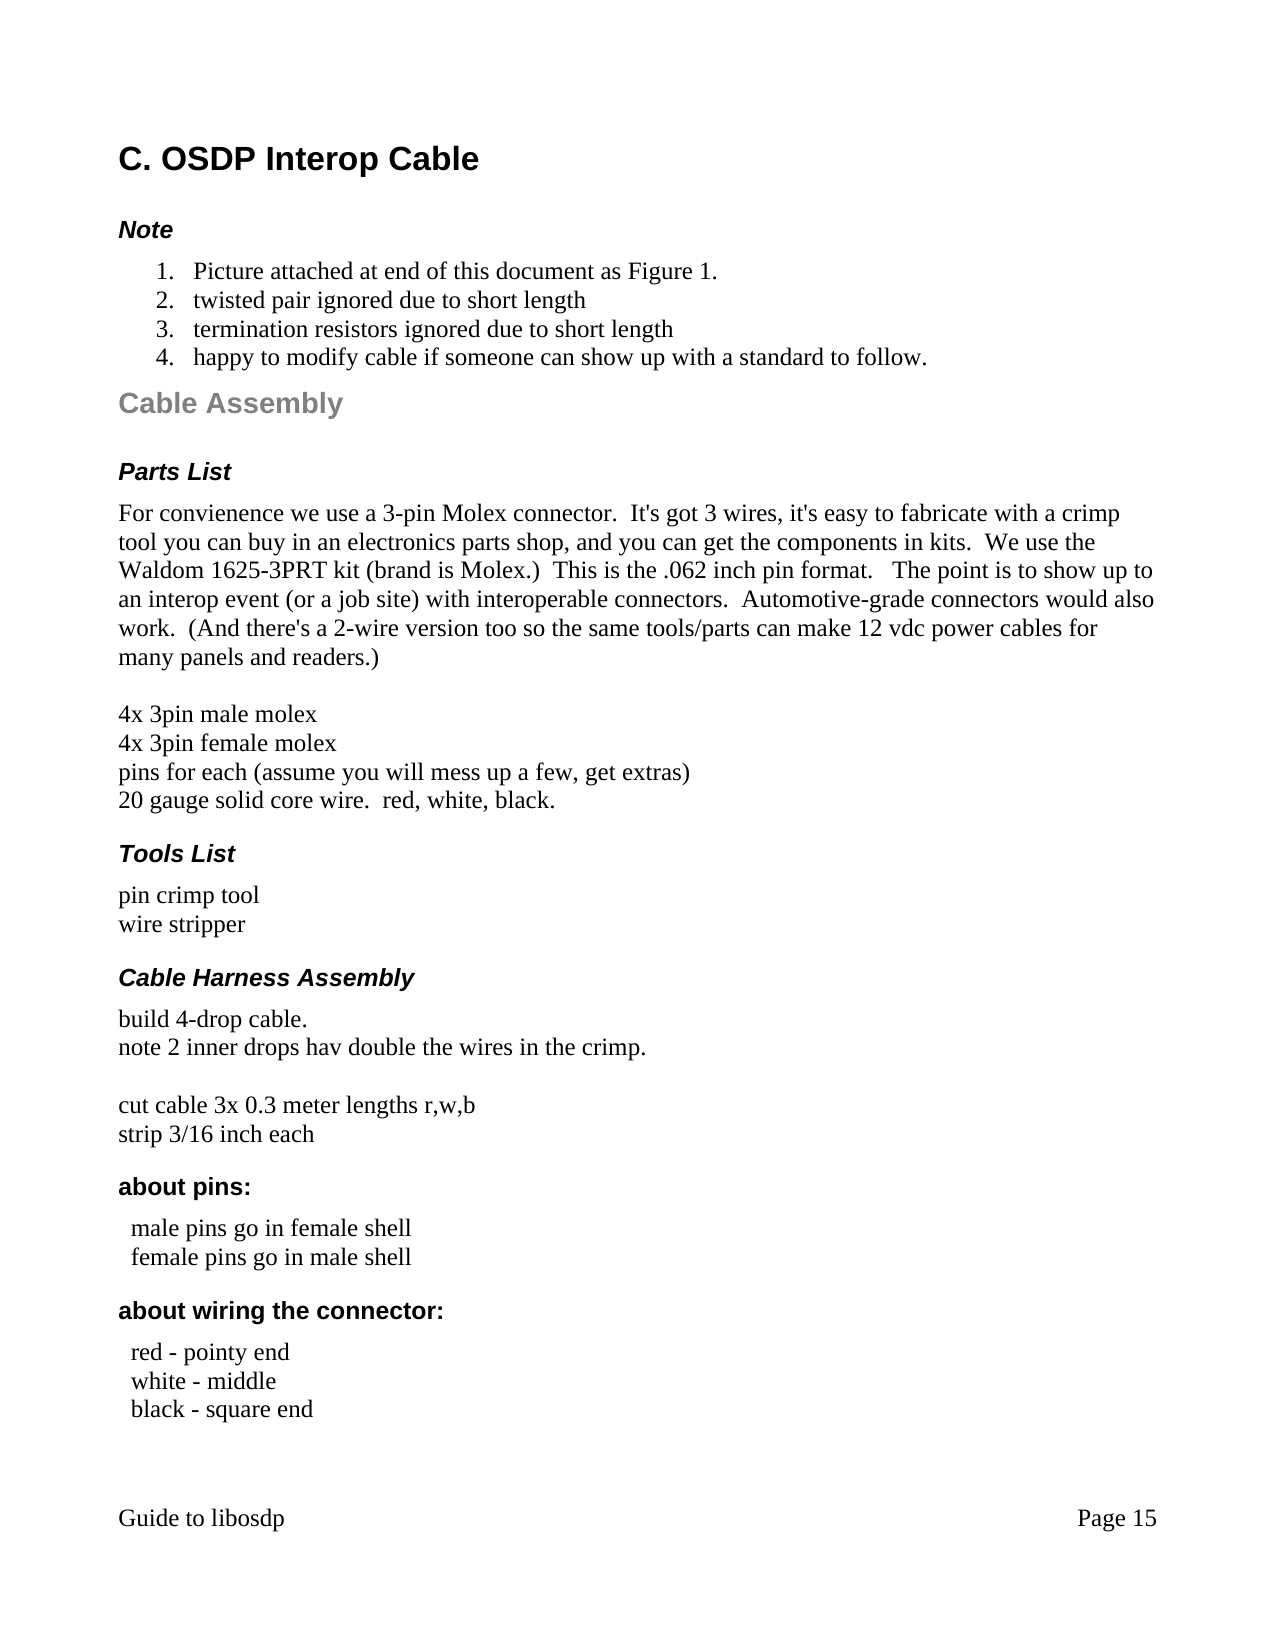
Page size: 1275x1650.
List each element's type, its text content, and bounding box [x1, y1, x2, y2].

text male pins go in female shell [118, 1213, 1157, 1242]
text build 4-drop cable. [118, 1004, 1157, 1032]
text female pins go in male shell [118, 1242, 1157, 1271]
text black - square end [118, 1394, 1157, 1423]
text cut cable 3x 0.3 meter lengths r,w,b [118, 1090, 1157, 1119]
list Picture attached at end of this document as Figure 1. [156, 256, 1157, 285]
subtitle Parts List [118, 457, 1157, 485]
text wire stripper [118, 909, 1157, 938]
text note 2 inner drops hav double the wires in the crimp. [118, 1032, 1157, 1061]
text 20 gauge solid core wire. red, white, black. [118, 785, 1157, 814]
list termination resistors ignored due to short length [156, 314, 1157, 342]
subtitle about wiring the connector: [118, 1296, 1157, 1324]
text For convienence we use a 3-pin Molex connector. It's got 3 wires, it's easy to fabricate with a crimp tool you can buy in an electronics parts shop, and you can get the components in kits. We use the Waldom 1625-3PRT kit (brand is Molex.) This is the .062 inch pin format. The point is to show up to an interop event (or a job site) with interoperable connectors. Automotive-grade connectors would also work. (And there's a 2-wire version too so the same tools/parts can make 12 vdc power cables for many panels and readers.) [118, 498, 1157, 670]
text 4x 3pin female molex [118, 728, 1157, 757]
subtitle Tools List [118, 839, 1157, 868]
list happy to modify cable if someone can show up with a standard to follow. [156, 342, 1157, 371]
subtitle Cable Harness Assembly [118, 963, 1157, 991]
text pin crimp tool [118, 880, 1157, 909]
subtitle Note [118, 215, 1157, 244]
text white - middle [118, 1366, 1157, 1394]
subtitle about pins: [118, 1172, 1157, 1201]
list twisted pair ignored due to short length [156, 285, 1157, 314]
text red - pointy end [118, 1337, 1157, 1366]
text strip 3/16 inch each [118, 1119, 1157, 1147]
text pins for each (assume you will mess up a few, get extras) [118, 757, 1157, 785]
text 4x 3pin male molex [118, 699, 1157, 728]
subtitle C. OSDP Interop Cable [118, 139, 1157, 178]
subtitle Cable Assembly [118, 386, 1157, 419]
